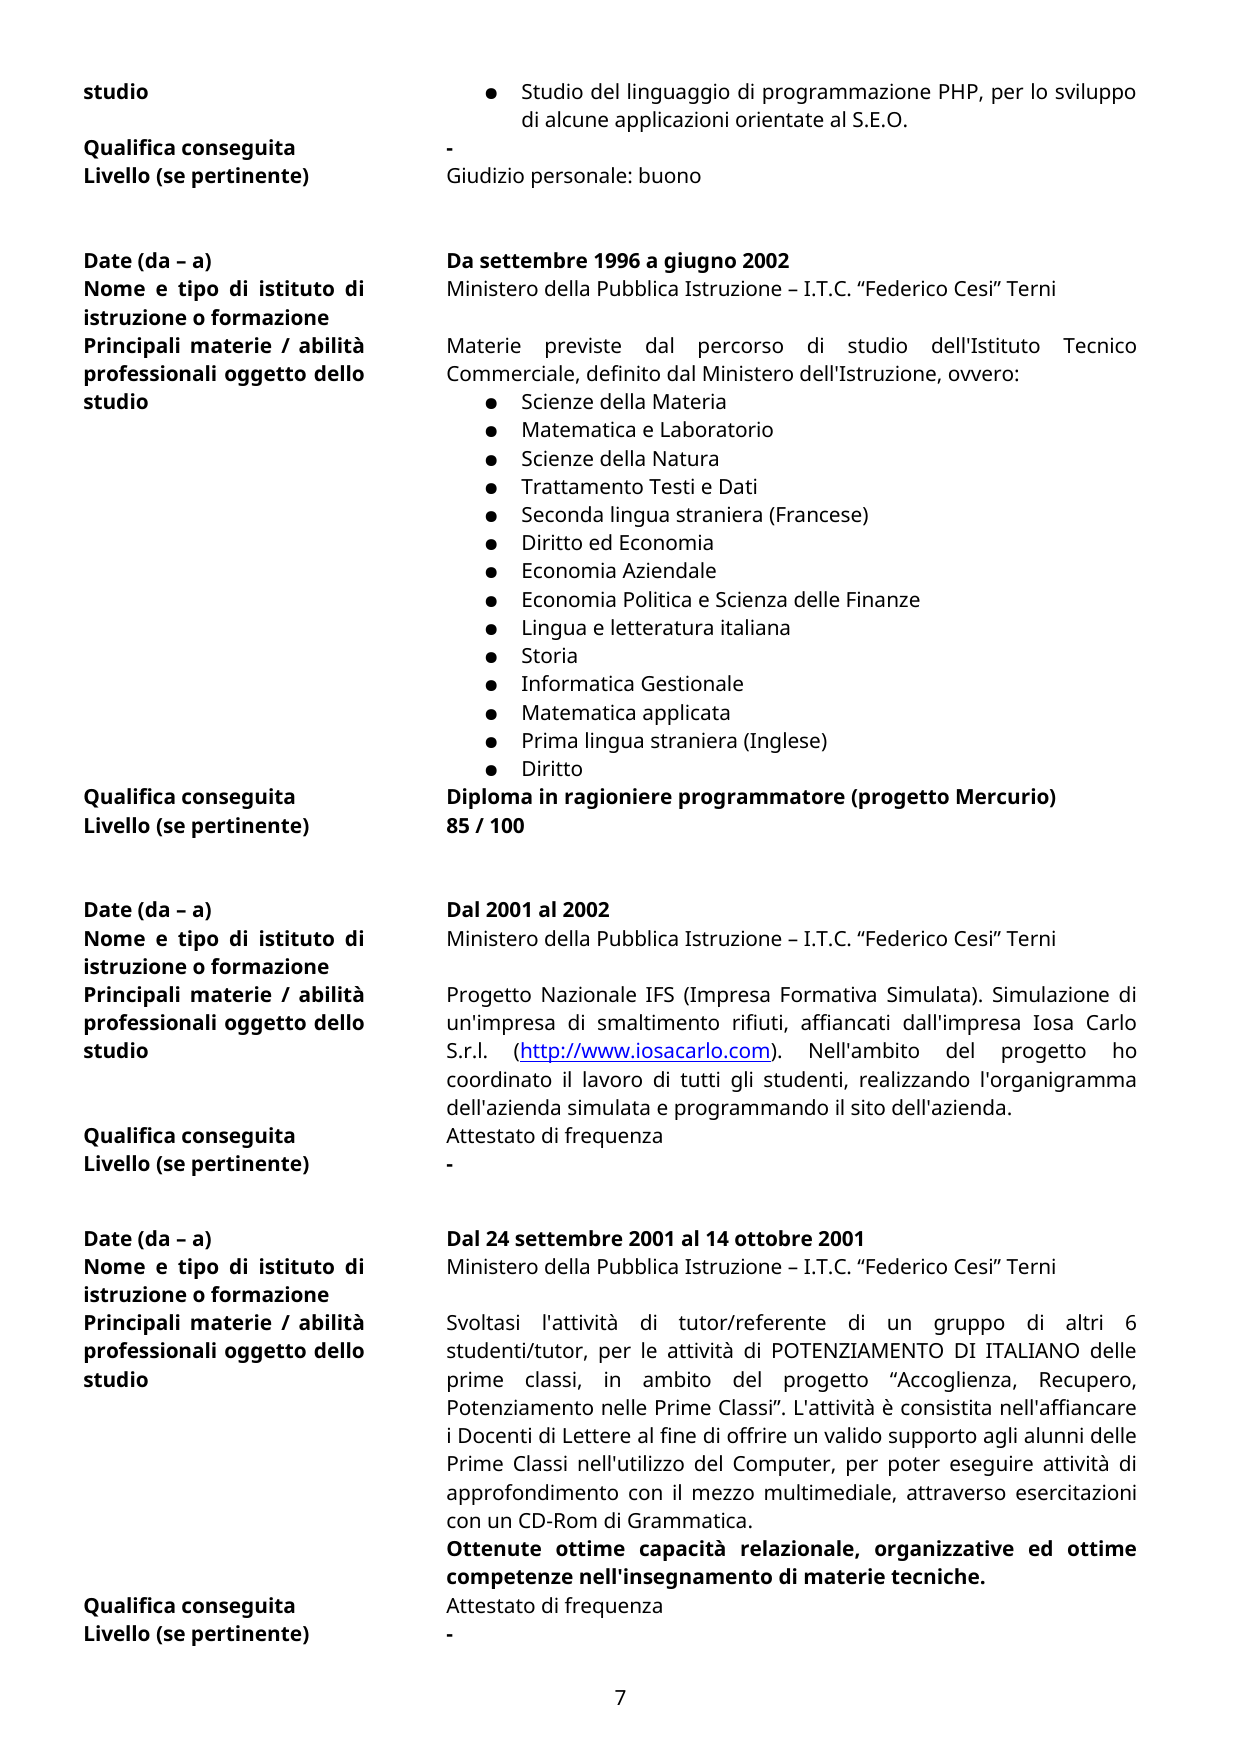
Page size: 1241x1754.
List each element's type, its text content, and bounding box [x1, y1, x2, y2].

table_cell [376, 1591, 435, 1619]
table_header Dal 24 settembre 2001 al 14 ottobre 2001 [435, 1224, 1149, 1252]
table_cell Livello (se pertinente) [72, 1150, 376, 1178]
table_cell [376, 1309, 435, 1591]
table_cell Qualifica conseguita [72, 1591, 376, 1619]
table_cell Qualifica conseguita [72, 133, 376, 161]
table_cell 85 / 100 [435, 811, 1149, 839]
table_header [376, 895, 435, 924]
table_cell [376, 1121, 435, 1149]
table_cell Ministero della Pubblica Istruzione – I.T.C. “Federico Cesi” Terni [435, 1252, 1149, 1308]
table_header Dal 2001 al 2002 [435, 895, 1149, 924]
table_cell Nome e tipo di istituto di istruzione o formazione [72, 274, 376, 331]
table_cell Materie previste dal percorso di studio dell'Istituto Tecnico Commerciale, definito dal Ministero dell'Istruzione, ovvero: Scienze della Materia Matematica e Laboratorio Scienze della Natura Trattamento Testi e Dati Seconda lingua straniera (Francese) Diritto ed Economia Economia Aziendale Economia Politica e Scienza delle Finanze Lingua e letteratura italiana Storia Informatica Gestionale Matematica applicata Prima lingua straniera (Inglese) Diritto [435, 331, 1149, 782]
table_cell studio [72, 77, 376, 133]
table_cell - [435, 1150, 1149, 1178]
table_cell Principali materie / abilità professionali oggetto dello studio [72, 1309, 376, 1591]
table_cell Ministero della Pubblica Istruzione – I.T.C. “Federico Cesi” Terni [435, 924, 1149, 980]
table_cell [376, 980, 435, 1121]
table_cell Livello (se pertinente) [72, 1619, 376, 1647]
table_cell [376, 924, 435, 980]
table_cell Nome e tipo di istituto di istruzione o formazione [72, 924, 376, 980]
table_cell Attestato di frequenza [435, 1591, 1149, 1619]
table_cell [376, 331, 435, 782]
table_cell - [435, 133, 1149, 161]
table_cell Diploma in ragioniere programmatore (progetto Mercurio) [435, 783, 1149, 811]
table_header Date (da – a) [72, 1224, 376, 1252]
table_cell [376, 783, 435, 811]
table_cell Principali materie / abilità professionali oggetto dello studio [72, 331, 376, 782]
table_cell [376, 1252, 435, 1308]
table_header Date (da – a) [72, 246, 376, 274]
table_cell [376, 1619, 435, 1647]
table_cell Giudizio personale: buono [435, 161, 1149, 190]
table_cell Svoltasi l'attività di tutor/referente di un gruppo di altri 6 studenti/tutor, per le attività di POTENZIAMENTO DI ITALIANO delle prime classi, in ambito del progetto “Accoglienza, Recupero, Potenziamento nelle Prime Classi”. L'attività è consistita nell'affiancare i Docenti di Lettere al fine di offrire un valido supporto agli alunni delle Prime Classi nell'utilizzo del Computer, per poter eseguire attività di approfondimento con il mezzo multimediale, attraverso esercitazioni con un CD-Rom di Grammatica. Ottenute ottime capacità relazionale, organizzative ed ottime competenze nell'insegnamento di materie tecniche. [435, 1309, 1149, 1591]
table_cell Principali materie / abilità professionali oggetto dello studio [72, 980, 376, 1121]
table_cell Nome e tipo di istituto di istruzione o formazione [72, 1252, 376, 1308]
table_cell [376, 161, 435, 190]
table_cell [376, 77, 435, 133]
table_cell Studio del linguaggio di programmazione Python, con l'implementazione di alcune applicazione orientate al S.E.O. Studio del linguaggio di programmazione PHP, per lo sviluppo di alcune applicazioni orientate al S.E.O. [435, 77, 1149, 133]
table_header [376, 246, 435, 274]
table_cell Livello (se pertinente) [72, 161, 376, 190]
table_cell [376, 133, 435, 161]
table_cell Qualifica conseguita [72, 783, 376, 811]
table_header [376, 1224, 435, 1252]
table_header Da settembre 1996 a giugno 2002 [435, 246, 1149, 274]
table_header Date (da – a) [72, 895, 376, 924]
table_cell Ministero della Pubblica Istruzione – I.T.C. “Federico Cesi” Terni [435, 274, 1149, 331]
table_cell Progetto Nazionale IFS (Impresa Formativa Simulata). Simulazione di un'impresa di smaltimento rifiuti, affiancati dall'impresa Iosa Carlo S.r.l. (http://www.iosacarlo.com). Nell'ambito del progetto ho coordinato il lavoro di tutti gli studenti, realizzando l'organigramma dell'azienda simulata e programmando il sito dell'azienda. [435, 980, 1149, 1121]
table_cell [376, 1150, 435, 1178]
table_cell [376, 274, 435, 331]
table_cell Livello (se pertinente) [72, 811, 376, 839]
table_cell Qualifica conseguita [72, 1121, 376, 1149]
table_cell - [435, 1619, 1149, 1647]
table_cell Attestato di frequenza [435, 1121, 1149, 1149]
table_cell [376, 811, 435, 839]
